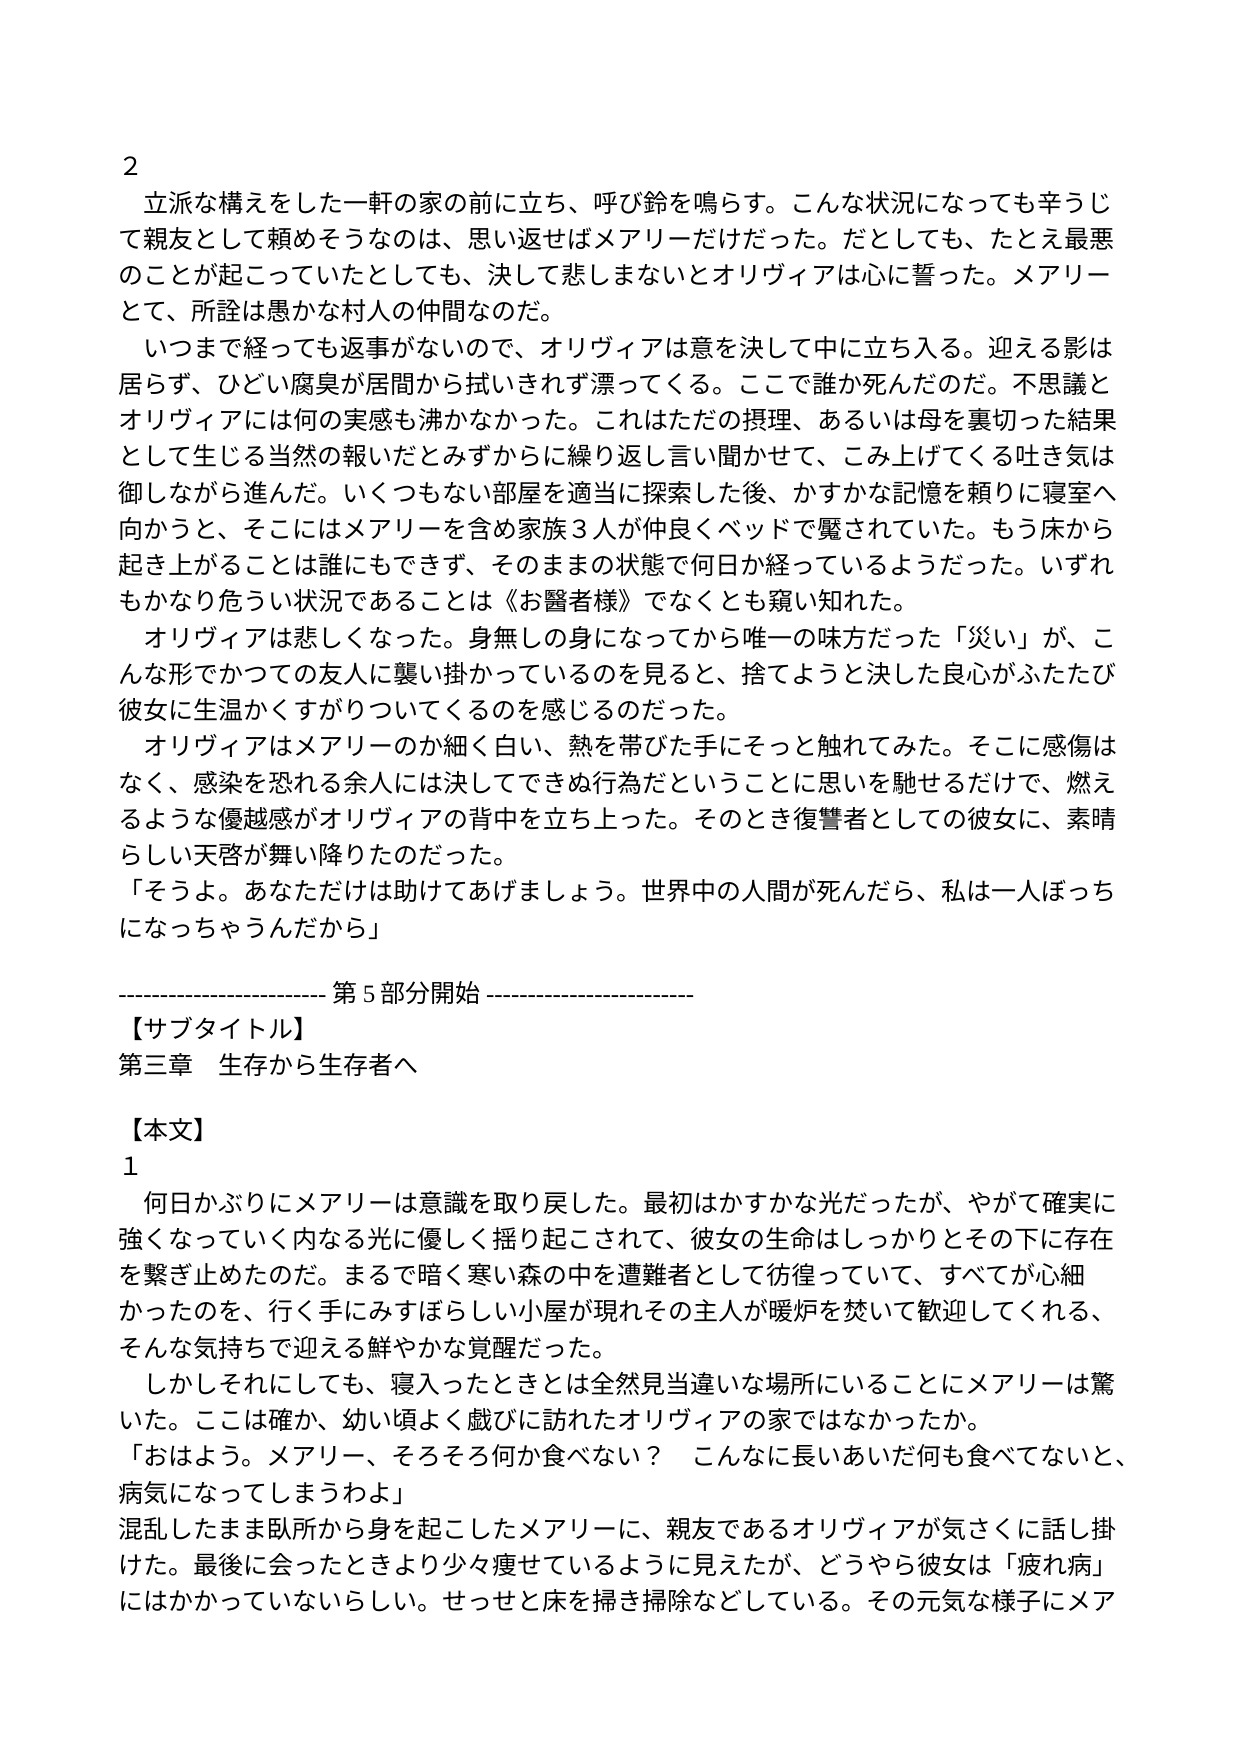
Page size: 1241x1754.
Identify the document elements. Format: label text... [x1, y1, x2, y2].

text 【本文】 [118, 1111, 1122, 1147]
text ２ [118, 147, 1122, 183]
text 「おはよう。メアリー、そろそろ何か食べない？ こんなに長いあいだ何も食べてないと、病気になってしまうわよ」 [118, 1437, 1122, 1509]
text 「そうよ。あなただけは助けてあげましょう。世界中の人間が死んだら、私は一人ぼっちになっちゃうんだから」 [118, 872, 1122, 944]
text １ [118, 1147, 1122, 1183]
text オリヴィアはメアリーのか細く白い、熱を帯びた手にそっと触れてみた。そこに感傷はなく、感染を恐れる余人には決してできぬ行為だということに思いを馳せるだけで、燃えるような優越感がオリヴィアの背中を立ち上った。そのとき復讐者としての彼女に、素晴らしい天啓が舞い降りたのだった。 [118, 727, 1122, 872]
text オリヴィアは悲しくなった。身無しの身になってから唯一の味方だった「災い」が、こんな形でかつての友人に襲い掛かっているのを見ると、捨てようと決した良心がふたたび彼女に生温かくすがりついてくるのを感じるのだった。 [118, 618, 1122, 727]
text 何日かぶりにメアリーは意識を取り戻した。最初はかすかな光だったが、やがて確実に強くなっていく内なる光に優しく揺り起こされて、彼女の生命はしっかりとその下に存在を繋ぎ止めたのだ。まるで暗く寒い森の中を遭難者として彷徨っていて、すべてが心細かったのを、行く手にみすぼらしい小屋が現れその主人が暖炉を焚いて歓迎してくれる、そんな気持ちで迎える鮮やかな覚醒だった。 [118, 1183, 1122, 1364]
text 立派な構えをした一軒の家の前に立ち、呼び鈴を鳴らす。こんな状況になっても辛うじて親友として頼めそうなのは、思い返せばメアリーだけだった。だとしても、たとえ最悪のことが起こっていたとしても、決して悲しまないとオリヴィアは心に誓った。メアリーとて、所詮は愚かな村人の仲間なのだ。 [118, 183, 1122, 328]
text 【サブタイトル】 [118, 1009, 1122, 1046]
text いつまで経っても返事がないので、オリヴィアは意を決して中に立ち入る。迎える影は居らず、ひどい腐臭が居間から拭いきれず漂ってくる。ここで誰か死んだのだ。不思議とオリヴィアには何の実感も沸かなかった。これはただの摂理、あるいは母を裏切った結果として生じる当然の報いだとみずからに繰り返し言い聞かせて、こみ上げてくる吐き気は御しながら進んだ。いくつもない部屋を適当に探索した後、かすかな記憶を頼りに寝室へ向かうと、そこにはメアリーを含め家族３人が仲良くベッドで魘されていた。もう床から起き上がることは誰にもできず、そのままの状態で何日か経っているようだった。いずれもかなり危うい状況であることは《お醫者様》でなくとも窺い知れた。 [118, 328, 1122, 618]
text ------------------------- 第5部分開始 ------------------------- [118, 973, 1122, 1009]
text しかしそれにしても、寝入ったときとは全然見当違いな場所にいることにメアリーは驚いた。ここは確か、幼い頃よく戯びに訪れたオリヴィアの家ではなかったか。 [118, 1364, 1122, 1437]
text 混乱したまま臥所から身を起こしたメアリーに、親友であるオリヴィアが気さくに話し掛けた。最後に会ったときより少々痩せているように見えたが、どうやら彼女は「疲れ病」にはかかっていないらしい。せっせと床を掃き掃除などしている。その元気な様子にメア [118, 1509, 1122, 1618]
text 第三章 生存から生存者へ [118, 1046, 1122, 1082]
